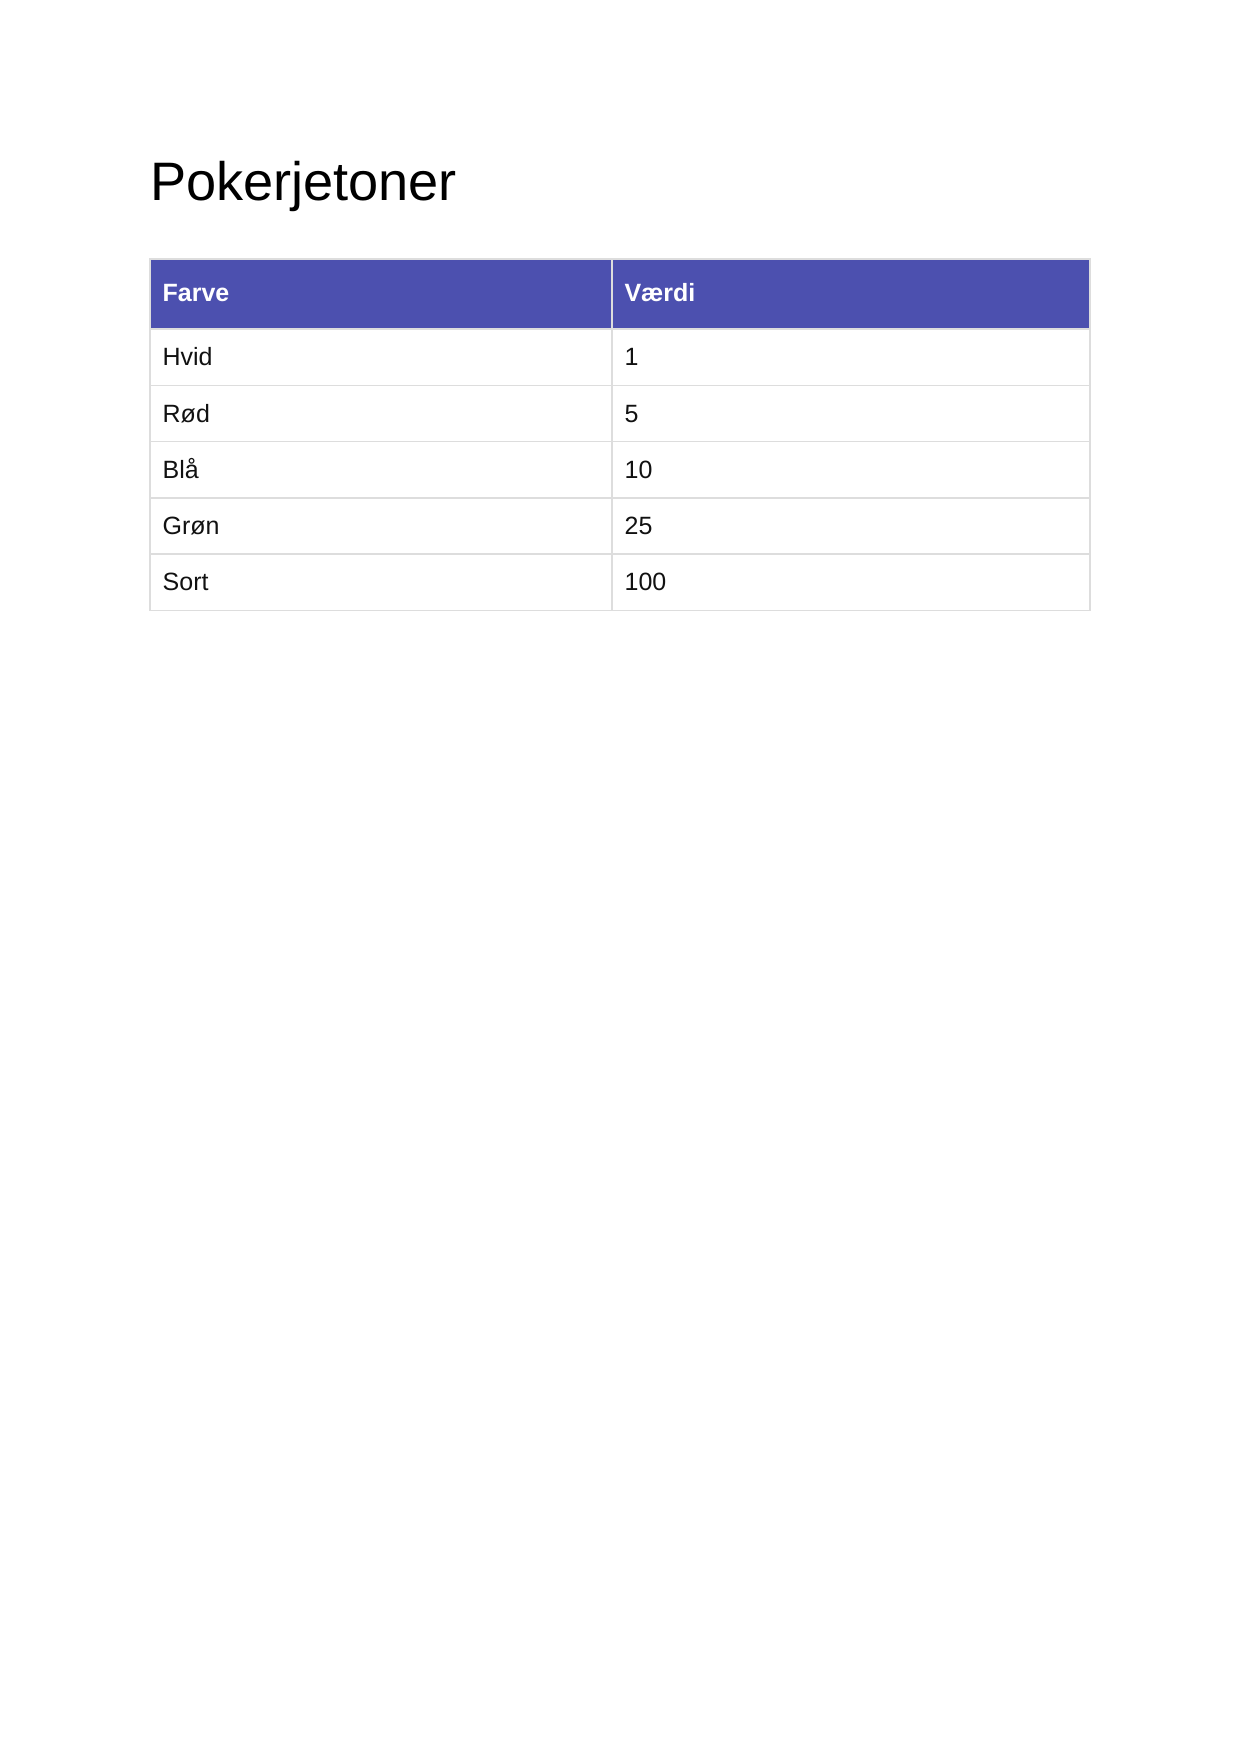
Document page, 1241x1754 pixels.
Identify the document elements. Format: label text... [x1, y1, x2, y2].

table_cell 5 [613, 386, 1089, 441]
title Pokerjetoner [150, 150, 1090, 212]
table_cell Rød [151, 386, 611, 441]
table_cell Grøn [151, 499, 611, 553]
table_cell 10 [613, 442, 1089, 497]
table_cell Hvid [151, 330, 611, 384]
table_cell 100 [613, 555, 1089, 609]
table_cell Sort [151, 555, 611, 609]
table_cell Blå [151, 442, 611, 497]
table_cell 1 [613, 330, 1089, 384]
table_header Farve [151, 260, 611, 328]
table_cell 25 [613, 499, 1089, 553]
table_header Værdi [613, 260, 1089, 328]
